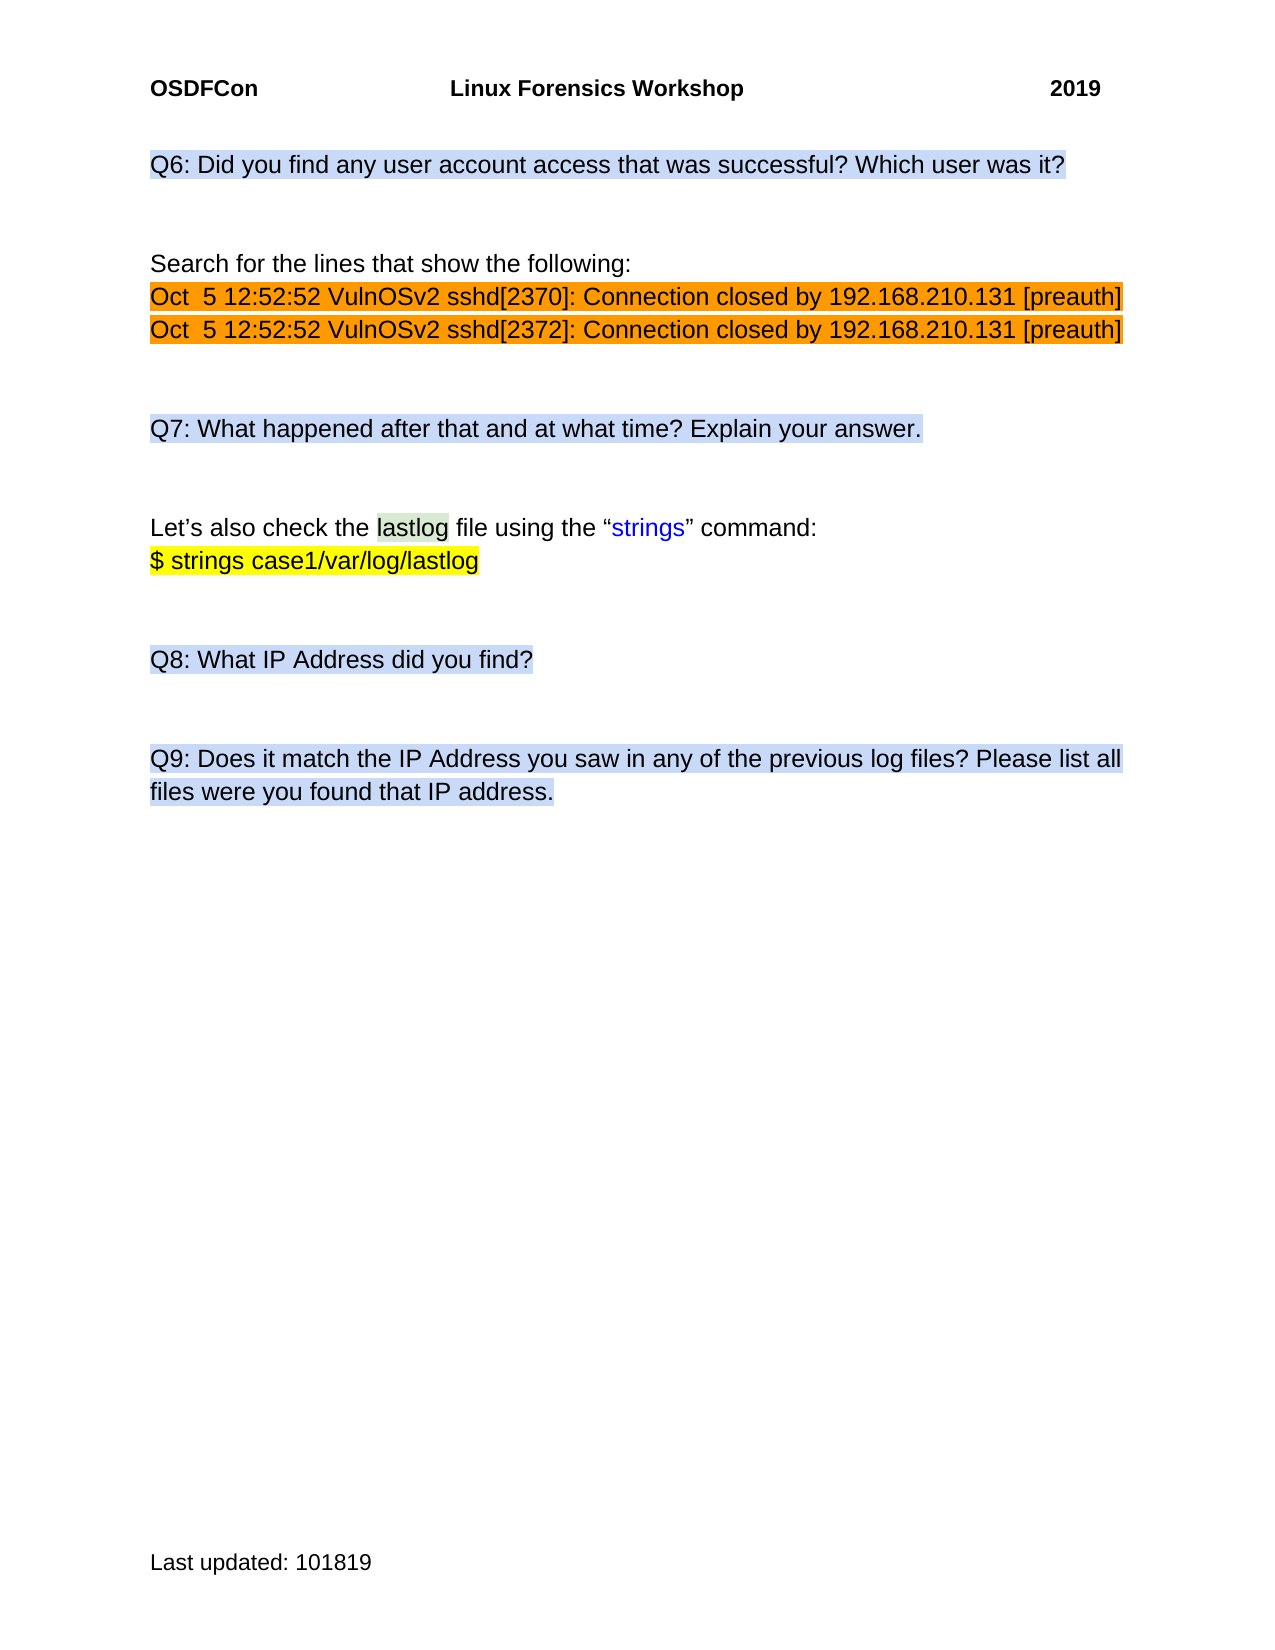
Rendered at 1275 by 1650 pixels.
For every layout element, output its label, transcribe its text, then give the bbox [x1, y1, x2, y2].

text Q6: Did you find any user account access that was successful? Which user was it? [150, 150, 1125, 179]
text Q9: Does it match the IP Address you saw in any of the previous log files? Please list all files were you found that IP address. [150, 744, 1125, 806]
text Search for the lines that show the following: [150, 249, 1125, 278]
text $ strings case1/var/log/lastlog [150, 546, 1125, 575]
text Let’s also check the lastlog file using the “strings” command: [150, 513, 1125, 542]
text Q7: What happened after that and at what time? Explain your answer. [150, 414, 1125, 443]
text Q8: What IP Address did you find? [150, 645, 1125, 674]
text Oct 5 12:52:52 VulnOSv2 sshd[2372]: Connection closed by 192.168.210.131 [preauth] [150, 315, 1125, 344]
text Oct 5 12:52:52 VulnOSv2 sshd[2370]: Connection closed by 192.168.210.131 [preauth] [150, 282, 1125, 311]
